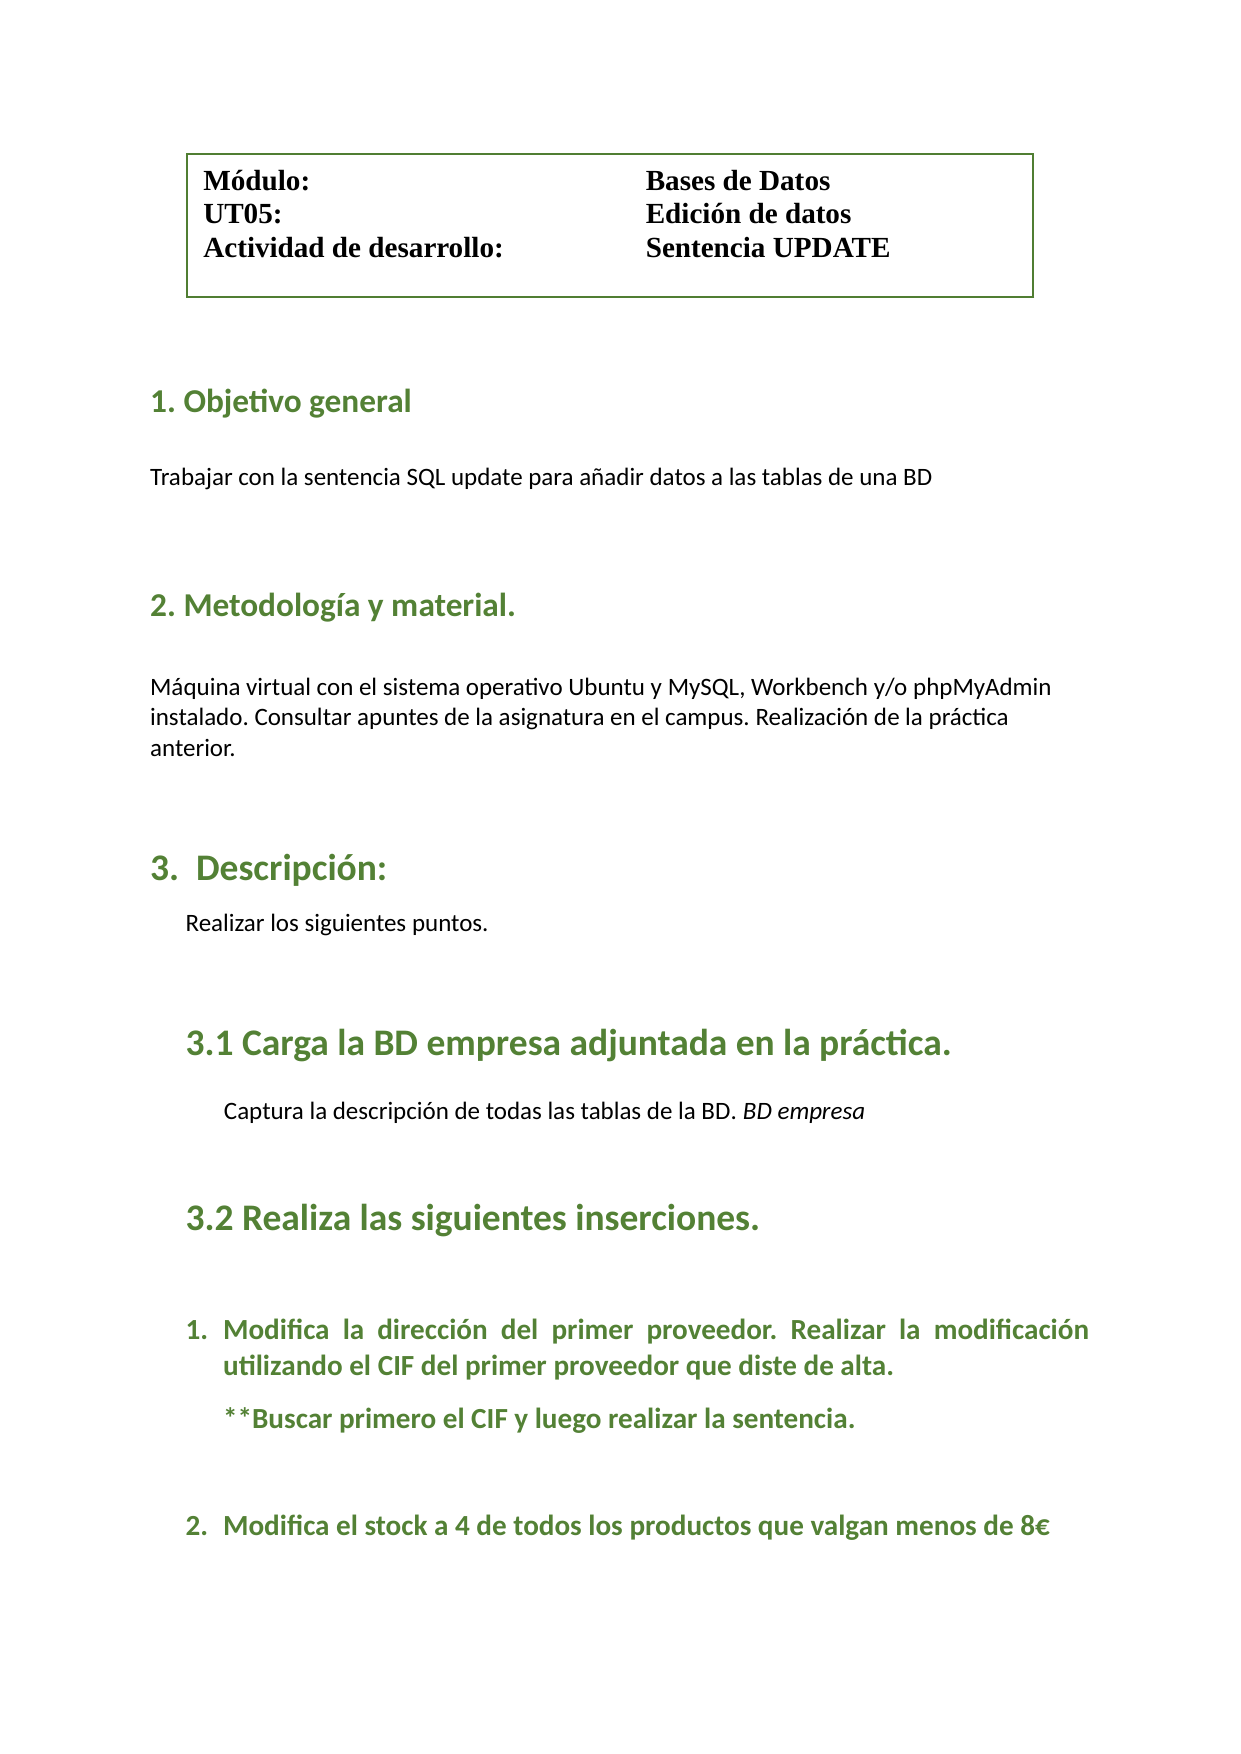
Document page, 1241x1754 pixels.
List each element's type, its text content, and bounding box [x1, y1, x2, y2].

text 3.2 Realiza las siguientes inserciones. [150, 1194, 1090, 1240]
text **Buscar primero el CIF y luego realizar la sentencia. [223, 1400, 1090, 1436]
list Trabajar con la sentencia SQL update para añadir datos a las tablas de una BD [150, 461, 1090, 492]
text Módulo: Bases de Datos [203, 163, 1017, 196]
text Captura la descripción de todas las tablas de la BD. BD empresa [150, 1083, 1090, 1128]
text Máquina virtual con el sistema operativo Ubuntu y MySQL, Workbench y/o phpMyAdmin instalado. Consultar apuntes de la asignatura en el campus. Realización de la práctica anterior. [150, 671, 1090, 762]
list Modifica la dirección del primer proveedor. Realizar la modificación utilizando el CIF del primer proveedor que diste de alta. [185, 1311, 1090, 1382]
text 3.1 Carga la BD empresa adjuntada en la práctica. [150, 1019, 1090, 1065]
list 1. Objetivo general [150, 380, 1090, 421]
text 3. Descripción: [150, 844, 1090, 889]
text Realizar los siguientes puntos. [150, 907, 1090, 938]
list 2. Metodología y material. [150, 583, 1090, 624]
text UT05: Edición de datos [203, 196, 1017, 230]
text Actividad de desarrollo: Sentencia UPDATE [203, 230, 1017, 263]
list Modifica el stock a 4 de todos los productos que valgan menos de 8€ [185, 1507, 1090, 1542]
